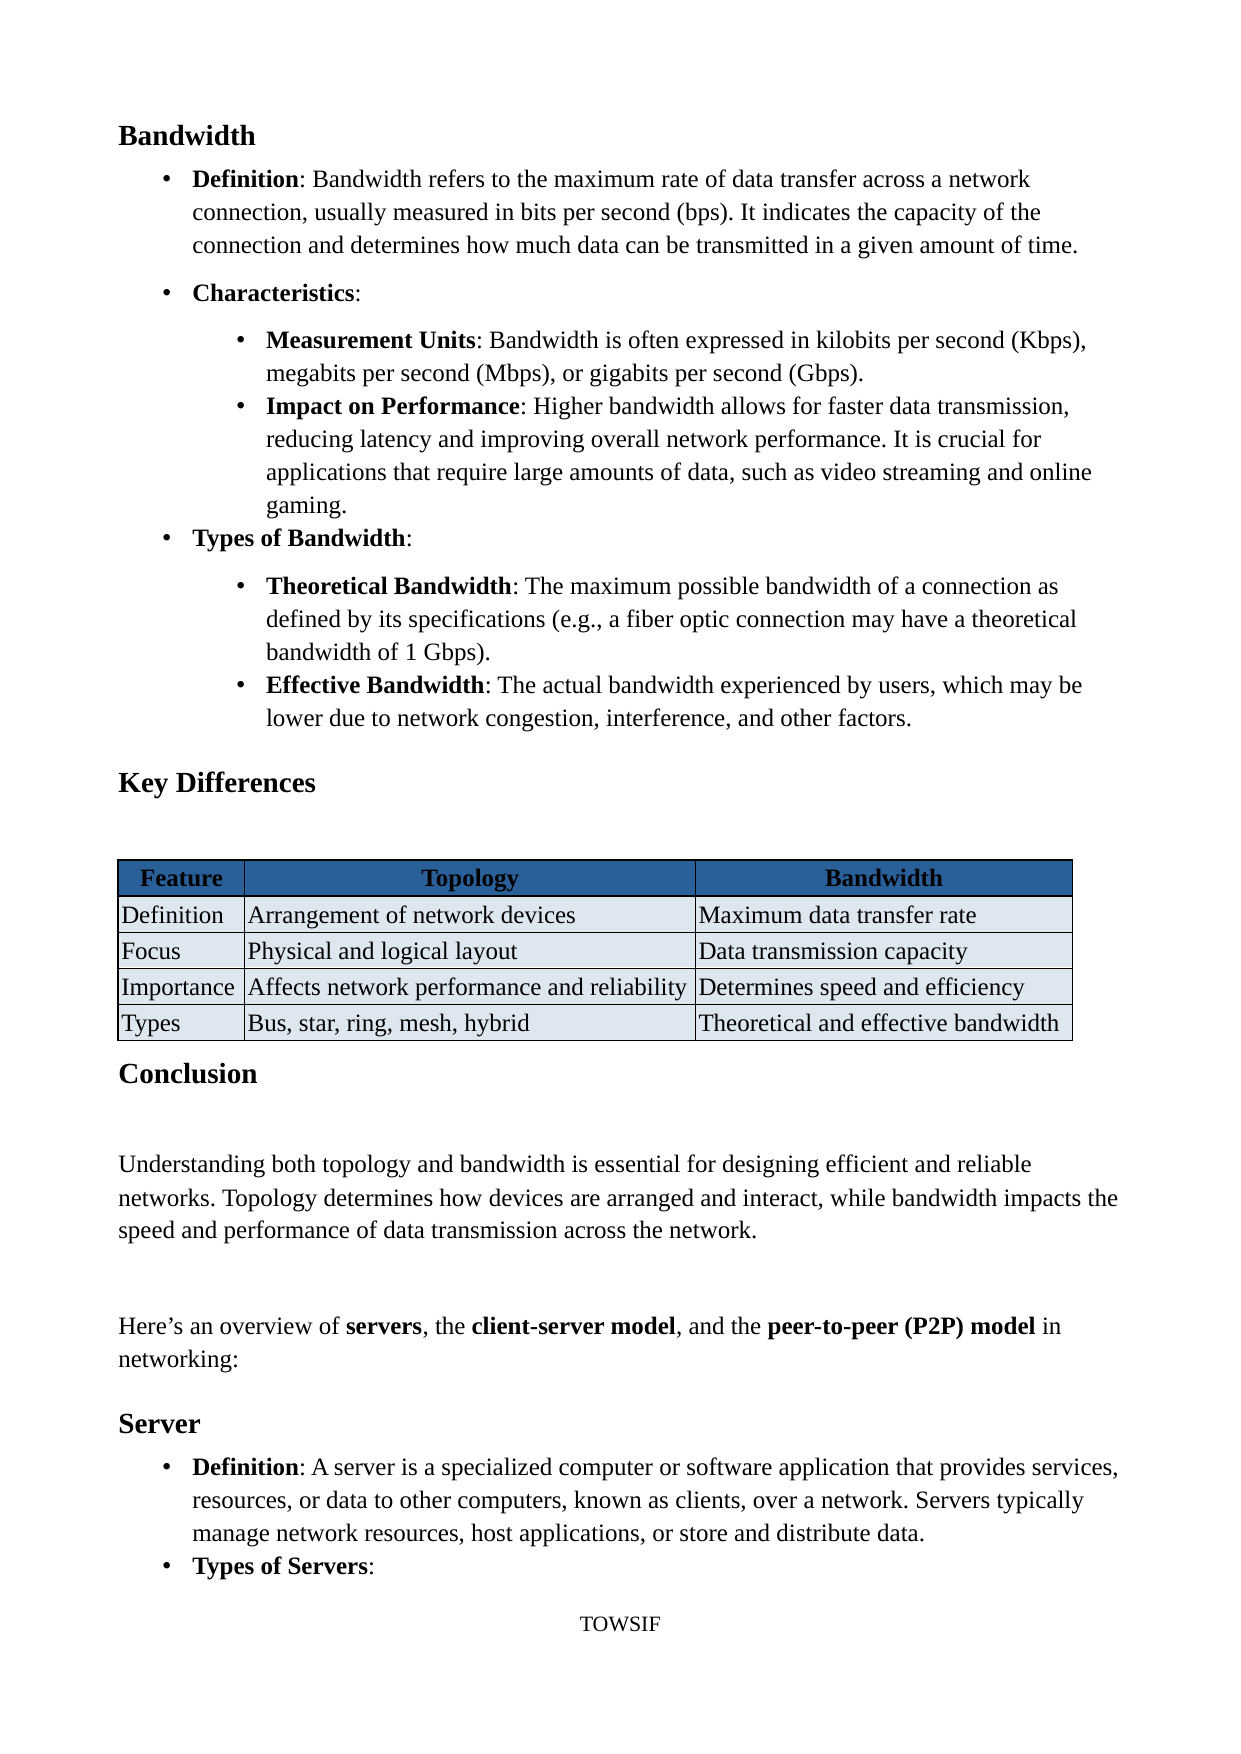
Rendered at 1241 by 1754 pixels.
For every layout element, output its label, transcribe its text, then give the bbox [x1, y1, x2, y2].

list Definition: A server is a specialized computer or software application that provides services, resources, or data to other computers, known as clients, over a network. Servers typically manage network resources, host applications, or store and distribute data. [162, 1452, 1122, 1547]
list Characteristics: [162, 278, 1122, 307]
list Theoretical Bandwidth: The maximum possible bandwidth of a connection as defined by its specifications (e.g., a fiber optic connection may have a theoretical bandwidth of 1 Gbps). [236, 571, 1122, 666]
table_cell Arrangement of network devices [245, 897, 695, 931]
subtitle Bandwidth [118, 118, 1122, 152]
table_header Feature [119, 861, 244, 895]
table_cell Determines speed and efficiency [696, 969, 1072, 1004]
table_cell Data transmission capacity [696, 933, 1072, 967]
subtitle Server [118, 1406, 1122, 1439]
list Impact on Performance: Higher bandwidth allows for faster data transmission, reducing latency and improving overall network performance. It is crucial for applications that require large amounts of data, such as video streaming and online gaming. [236, 391, 1122, 519]
subtitle Key Differences [118, 765, 1122, 799]
table_cell Maximum data transfer rate [696, 897, 1072, 931]
list Effective Bandwidth: The actual bandwidth experienced by users, which may be lower due to network congestion, interference, and other factors. [236, 670, 1122, 732]
table_cell Focus [119, 933, 244, 967]
text Here’s an overview of servers, the client-server model, and the peer-to-peer (P2P) model in networking: [118, 1311, 1122, 1373]
table_cell Definition [119, 897, 244, 931]
table_cell Types [119, 1005, 244, 1040]
subtitle Conclusion [118, 1056, 1122, 1089]
table_cell Importance [119, 969, 244, 1004]
list Types of Servers: [162, 1551, 1122, 1580]
text Understanding both topology and bandwidth is essential for designing efficient and reliable networks. Topology determines how devices are arranged and interact, while bandwidth impacts the speed and performance of data transmission across the network. [118, 1149, 1122, 1244]
table_header Bandwidth [696, 861, 1072, 895]
list Measurement Units: Bandwidth is often expressed in kilobits per second (Kbps), megabits per second (Mbps), or gigabits per second (Gbps). [236, 325, 1122, 387]
table_cell Theoretical and effective bandwidth [696, 1005, 1072, 1040]
list Definition: Bandwidth refers to the maximum rate of data transfer across a network connection, usually measured in bits per second (bps). It indicates the capacity of the connection and determines how much data can be transmitted in a given amount of time. [162, 164, 1122, 259]
list Types of Bandwidth: [162, 523, 1122, 552]
table_cell Affects network performance and reliability [245, 969, 695, 1004]
table_header Topology [245, 861, 695, 895]
table_cell Bus, star, ring, mesh, hybrid [245, 1005, 695, 1040]
table_cell Physical and logical layout [245, 933, 695, 967]
